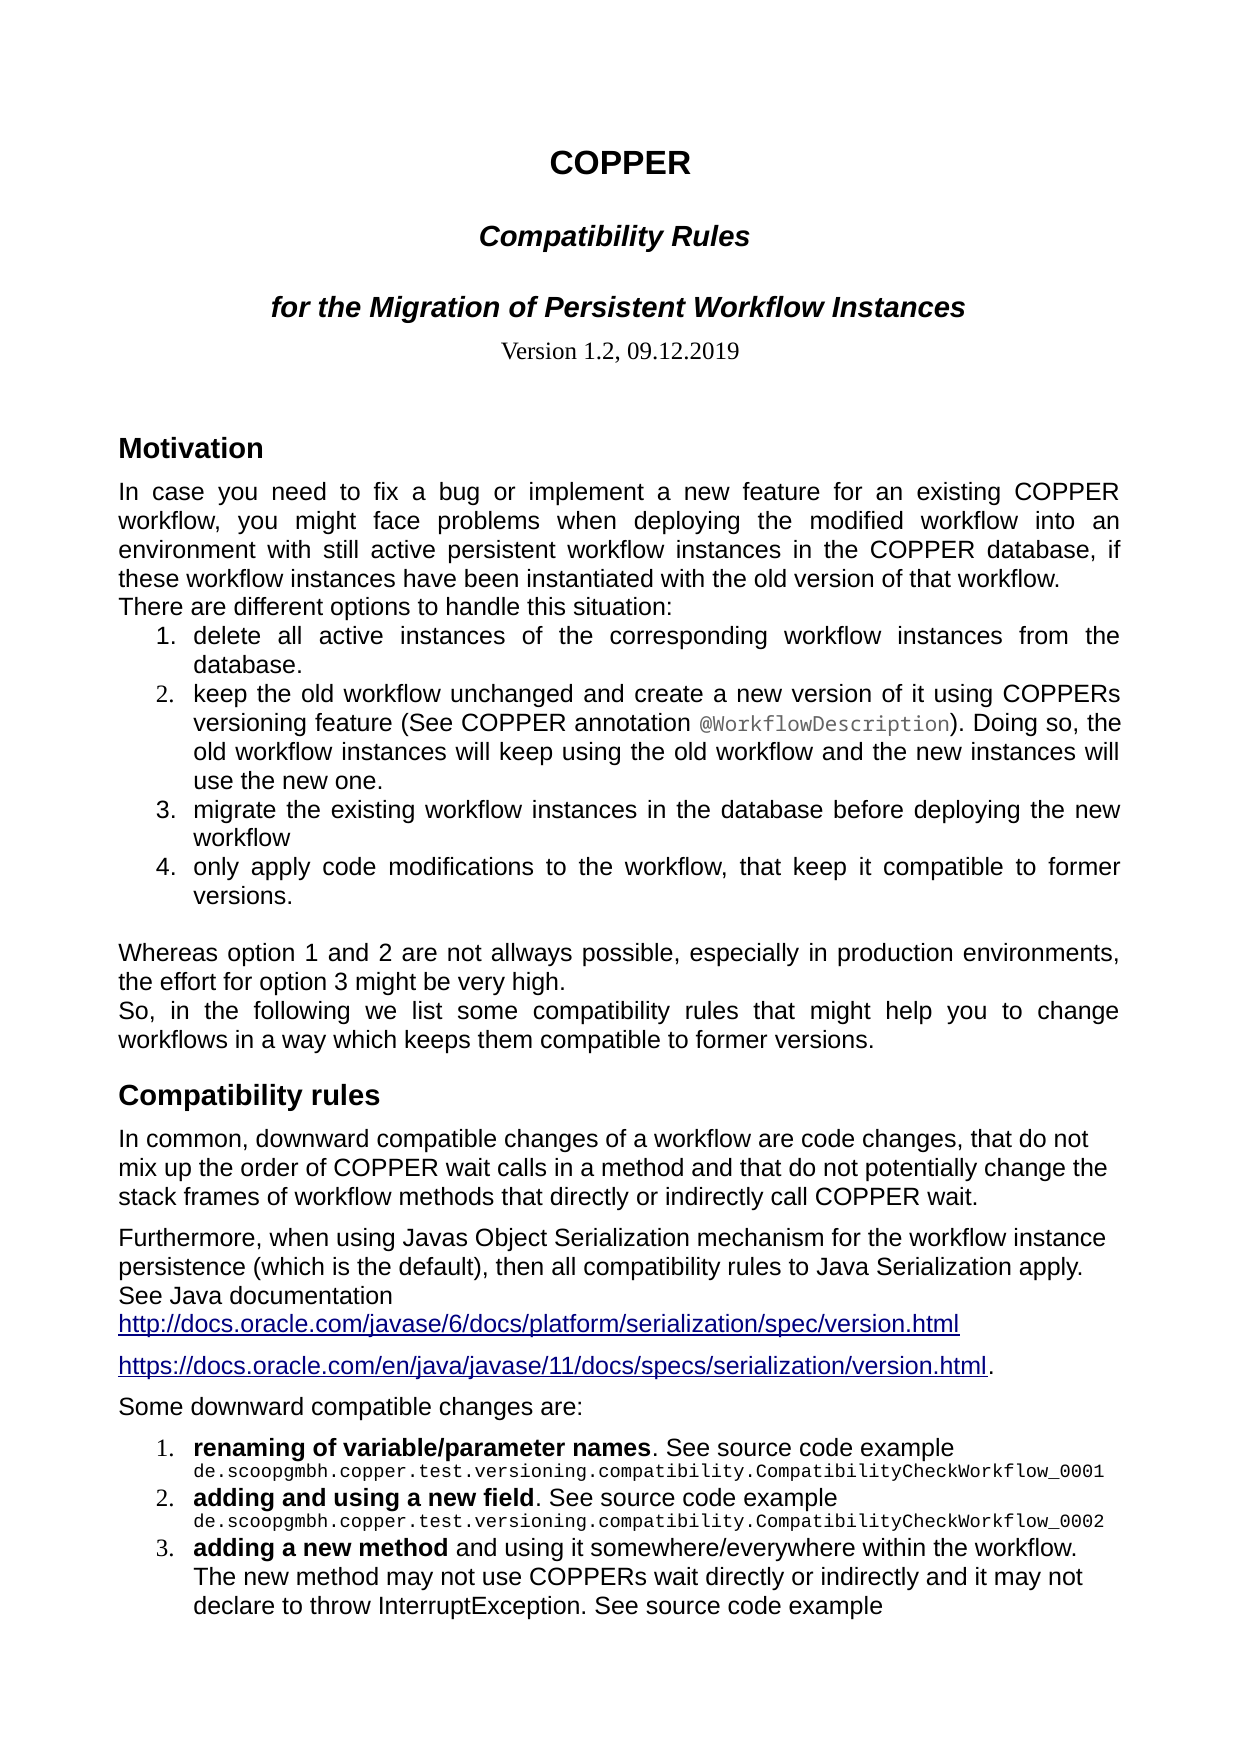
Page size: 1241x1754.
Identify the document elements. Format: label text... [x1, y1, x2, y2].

list keep the old workflow unchanged and create a new version of it using COPPERs versioning feature (See COPPER annotation @WorkflowDescription). Doing so, the old workflow instances will keep using the old workflow and the new instances will use the new one. [156, 679, 1122, 794]
text https://docs.oracle.com/en/java/javase/11/docs/specs/serialization/version.html. [118, 1351, 1122, 1379]
text Furthermore, when using Javas Object Serialization mechanism for the workflow instance persistence (which is the default), then all compatibility rules to Java Serialization apply. See Java documentation http://docs.oracle.com/javase/6/docs/platform/serialization/spec/version.html [118, 1223, 1122, 1338]
list delete all active instances of the corresponding workflow instances from the database. [156, 621, 1122, 679]
text In common, downward compatible changes of a workflow are code changes, that do not mix up the order of COPPER wait calls in a method and that do not potentially change the stack frames of workflow methods that directly or indirectly call COPPER wait. [118, 1124, 1122, 1211]
text So, in the following we list some compatibility rules that might help you to change workflows in a way which keeps them compatible to former versions. [118, 996, 1122, 1053]
text Version 1.2, 09.12.2019 [118, 336, 1122, 365]
subtitle COPPER [118, 143, 1122, 182]
subtitle for the Migration of Persistent Workflow Instances [118, 290, 1122, 324]
subtitle Compatibility Rules [118, 219, 1122, 253]
subtitle Motivation [118, 431, 1122, 465]
list renaming of variable/parameter names. See source code example de.scoopgmbh.copper.test.versioning.compatibility.CompatibilityCheckWorkflow_0001 [156, 1433, 1122, 1483]
list only apply code modifications to the workflow, that keep it compatible to former versions. [156, 852, 1122, 909]
text Whereas option 1 and 2 are not allways possible, especially in production environments, the effort for option 3 might be very high. [118, 938, 1122, 996]
text There are different options to handle this situation: [118, 592, 1122, 621]
list adding a new method and using it somewhere/everywhere within the workflow. The new method may not use COPPERs wait directly or indirectly and it may not declare to throw InterruptException. See source code example [156, 1533, 1122, 1620]
list migrate the existing workflow instances in the database before deploying the new workflow [156, 794, 1122, 852]
list adding and using a new field. See source code example de.scoopgmbh.copper.test.versioning.compatibility.CompatibilityCheckWorkflow_0002 [156, 1483, 1122, 1533]
subtitle Compatibility rules [118, 1078, 1122, 1112]
text Some downward compatible changes are: [118, 1392, 1122, 1421]
text In case you need to fix a bug or implement a new feature for an existing COPPER workflow, you might face problems when deploying the modified workflow into an environment with still active persistent workflow instances in the COPPER database, if these workflow instances have been instantiated with the old version of that workflow. [118, 477, 1122, 592]
